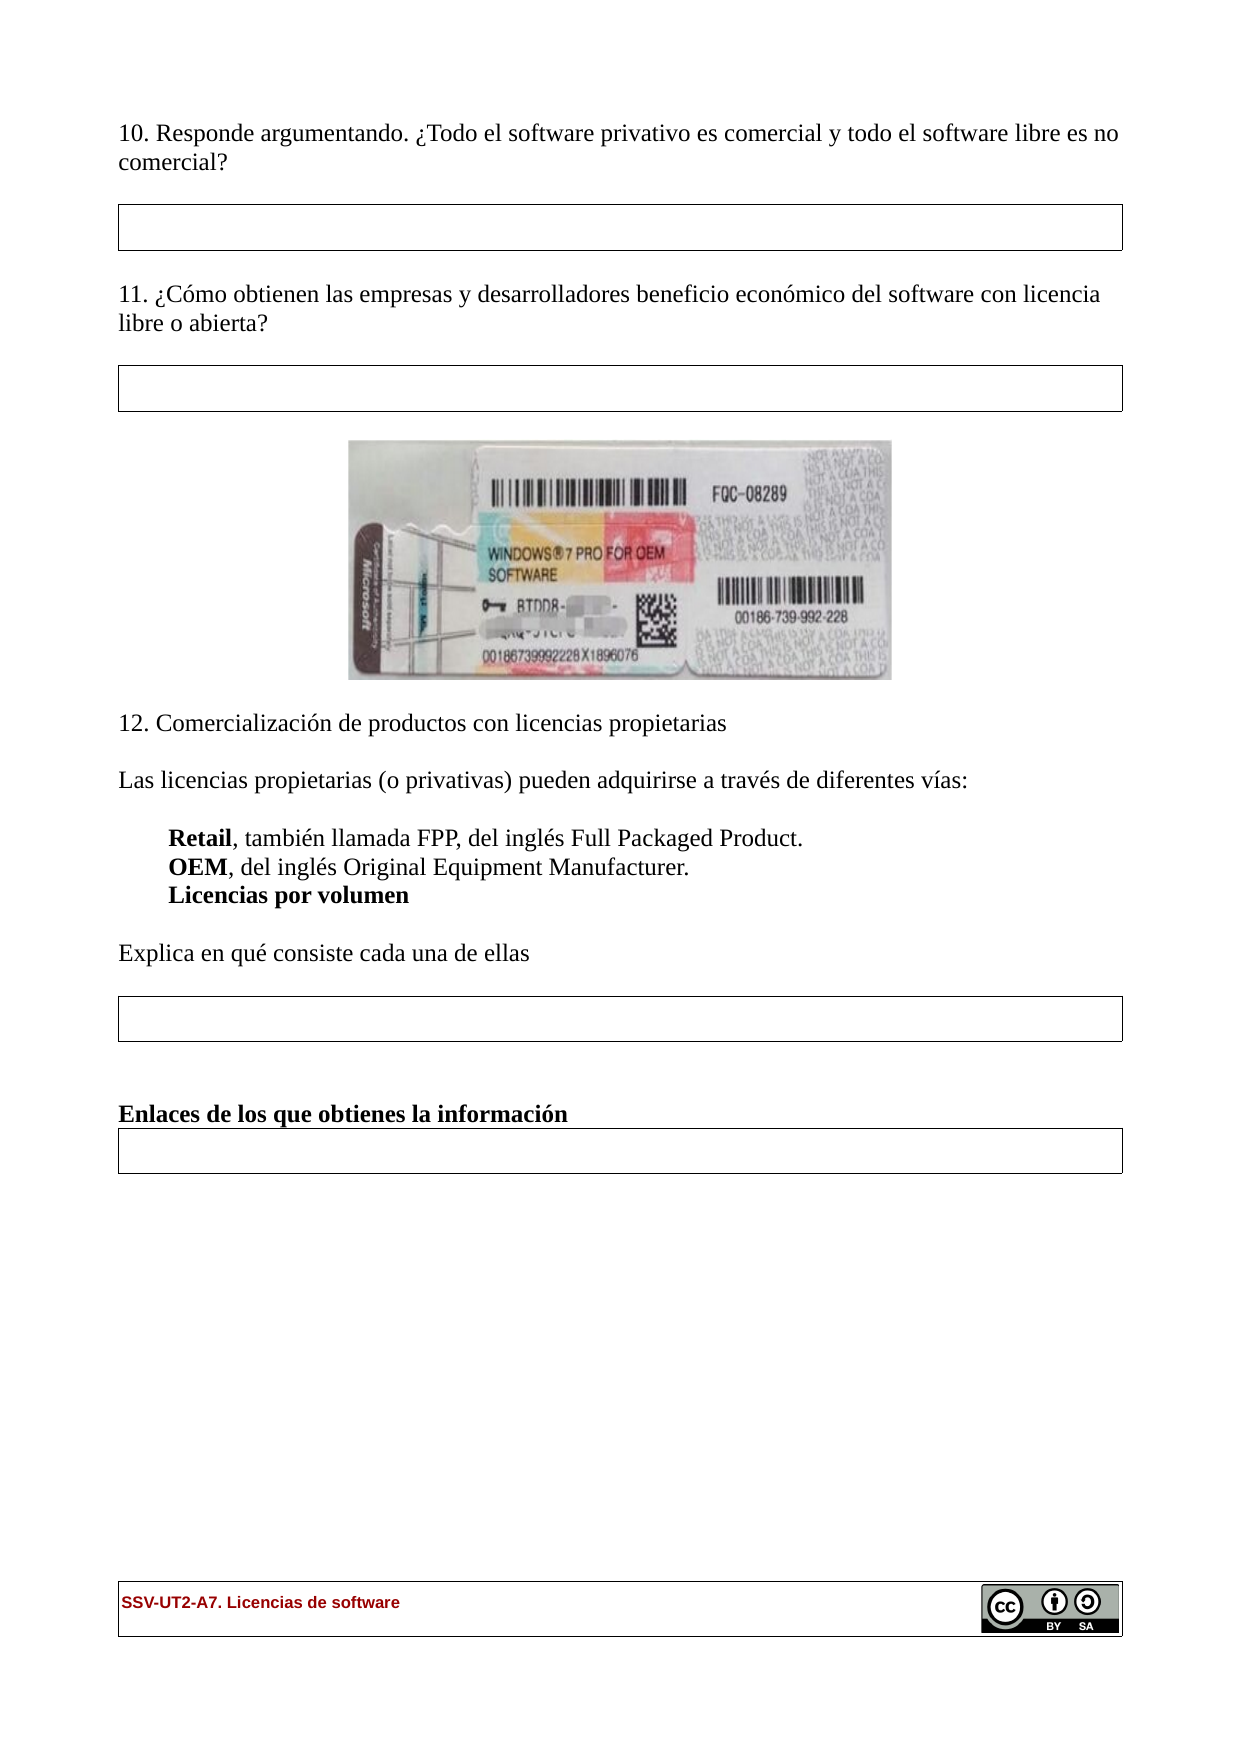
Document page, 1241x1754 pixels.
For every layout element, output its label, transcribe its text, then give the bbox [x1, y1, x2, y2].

table_header [119, 997, 1122, 1041]
text Enlaces de los que obtienes la información [118, 1099, 1122, 1127]
text OEM, del inglés Original Equipment Manufacturer. [118, 852, 1122, 881]
text 10. Responde argumentando. ¿Todo el software privativo es comercial y todo el software libre es no comercial? [118, 118, 1122, 176]
text Explica en qué consiste cada una de ellas [118, 938, 1122, 967]
text 11. ¿Cómo obtienen las empresas y desarrolladores beneficio económico del software con licencia libre o abierta? [118, 279, 1122, 336]
text 12. Comercialización de productos con licencias propietarias [118, 708, 1122, 737]
table_header [119, 366, 1122, 411]
text Retail, también llamada FPP, del inglés Full Packaged Product. [118, 823, 1122, 852]
picture [348, 439, 892, 680]
table_header [119, 1129, 1122, 1173]
table_header [119, 205, 1122, 250]
text Licencias por volumen [118, 881, 1122, 909]
text Las licencias propietarias (o privativas) pueden adquirirse a través de diferentes vías: [118, 766, 1122, 794]
picture [981, 1584, 1119, 1633]
